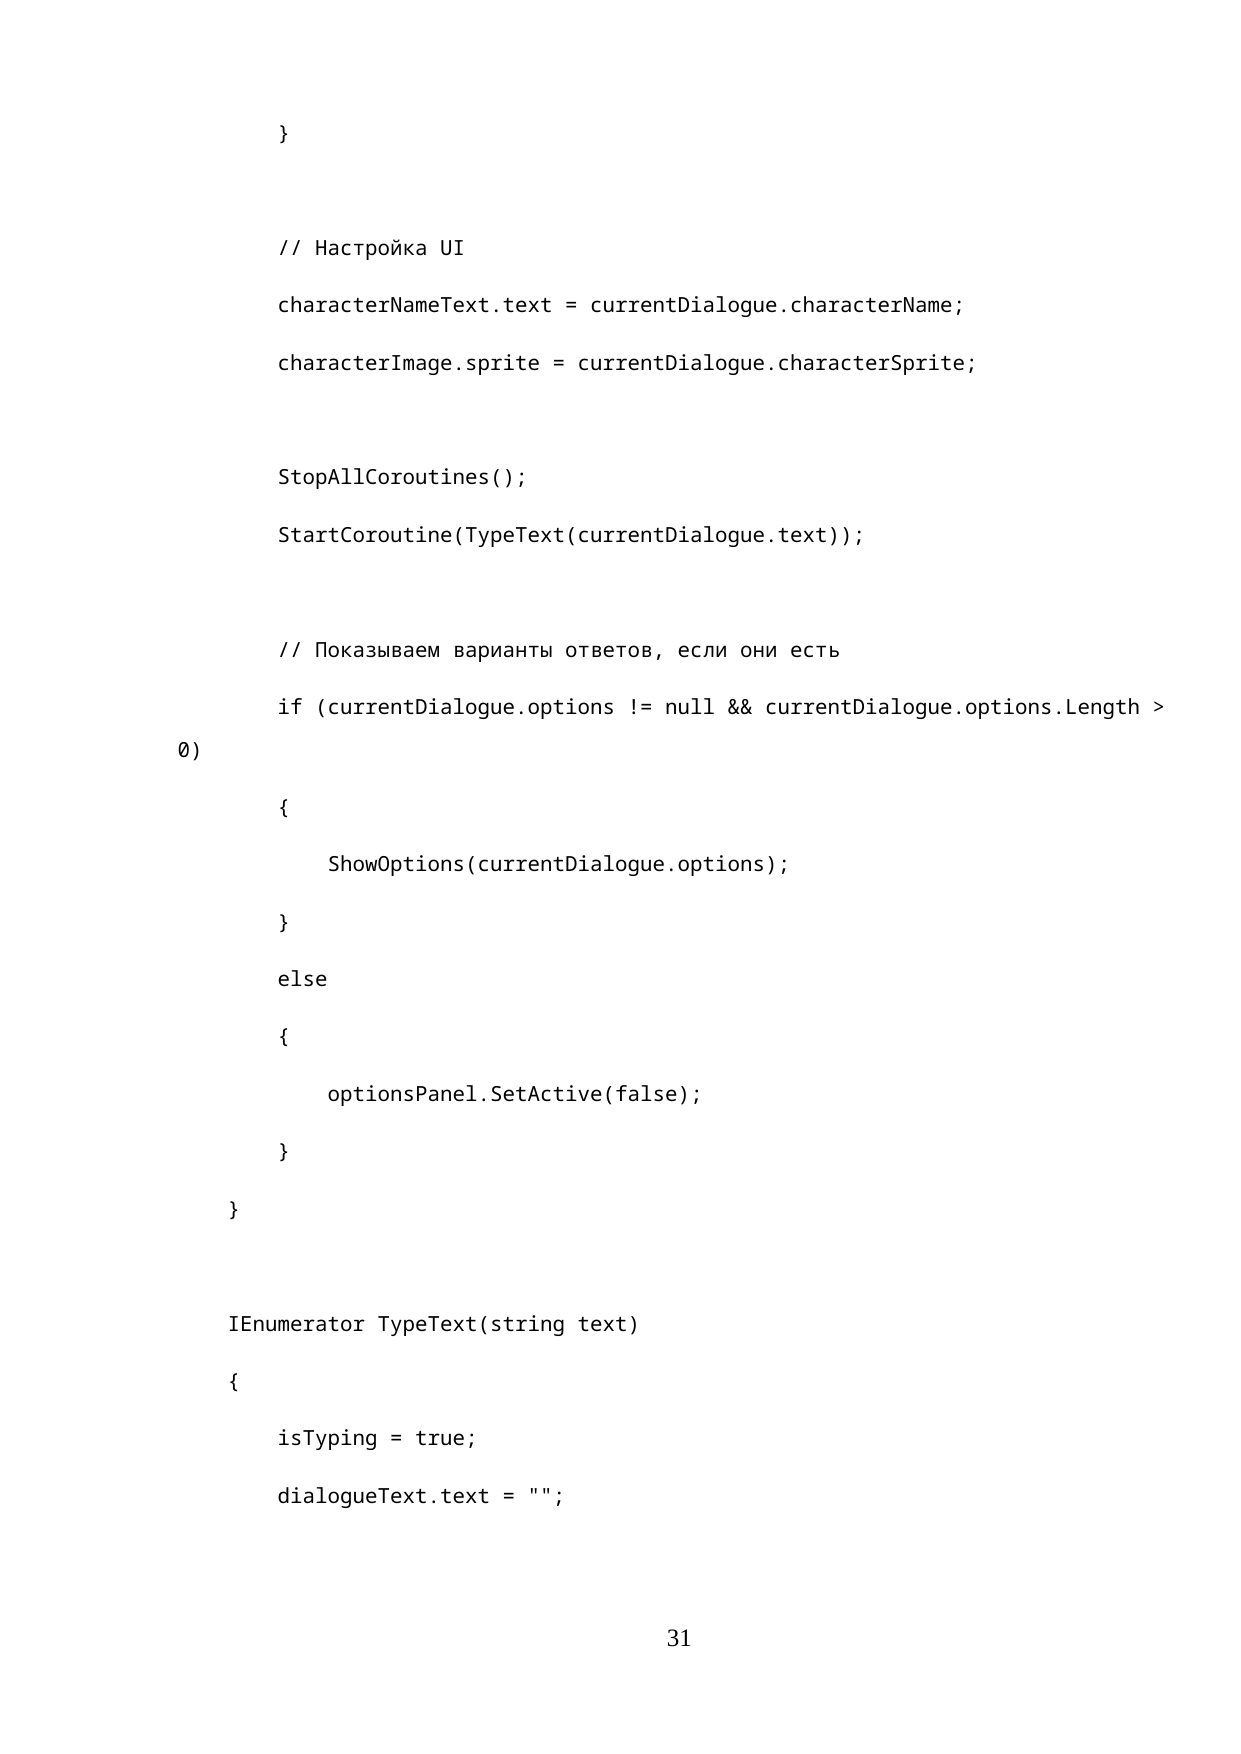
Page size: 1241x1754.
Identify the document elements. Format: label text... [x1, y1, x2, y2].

text StartCoroutine(TypeText(currentDialogue.text)); [177, 520, 1181, 548]
text ShowOptions(currentDialogue.options); [177, 849, 1181, 878]
text isTyping = true; [177, 1423, 1181, 1452]
text // Настройка UI [177, 233, 1181, 261]
text characterNameText.text = currentDialogue.characterName; [177, 290, 1181, 319]
text { [177, 1022, 1181, 1050]
text { [177, 1366, 1181, 1394]
text } [177, 118, 1181, 147]
text { [177, 792, 1181, 821]
text if (currentDialogue.options != null && currentDialogue.options.Length > 0) [177, 692, 1181, 763]
text else [177, 964, 1181, 993]
text characterImage.sprite = currentDialogue.characterSprite; [177, 348, 1181, 376]
text } [177, 1194, 1181, 1222]
text dialogueText.text = ""; [177, 1481, 1181, 1509]
text } [177, 907, 1181, 935]
text StopAllCoroutines(); [177, 462, 1181, 491]
text IEnumerator TypeText(string text) [177, 1309, 1181, 1337]
text } [177, 1136, 1181, 1165]
text // Показываем варианты ответов, если они есть [177, 635, 1181, 663]
text optionsPanel.SetActive(false); [177, 1079, 1181, 1107]
